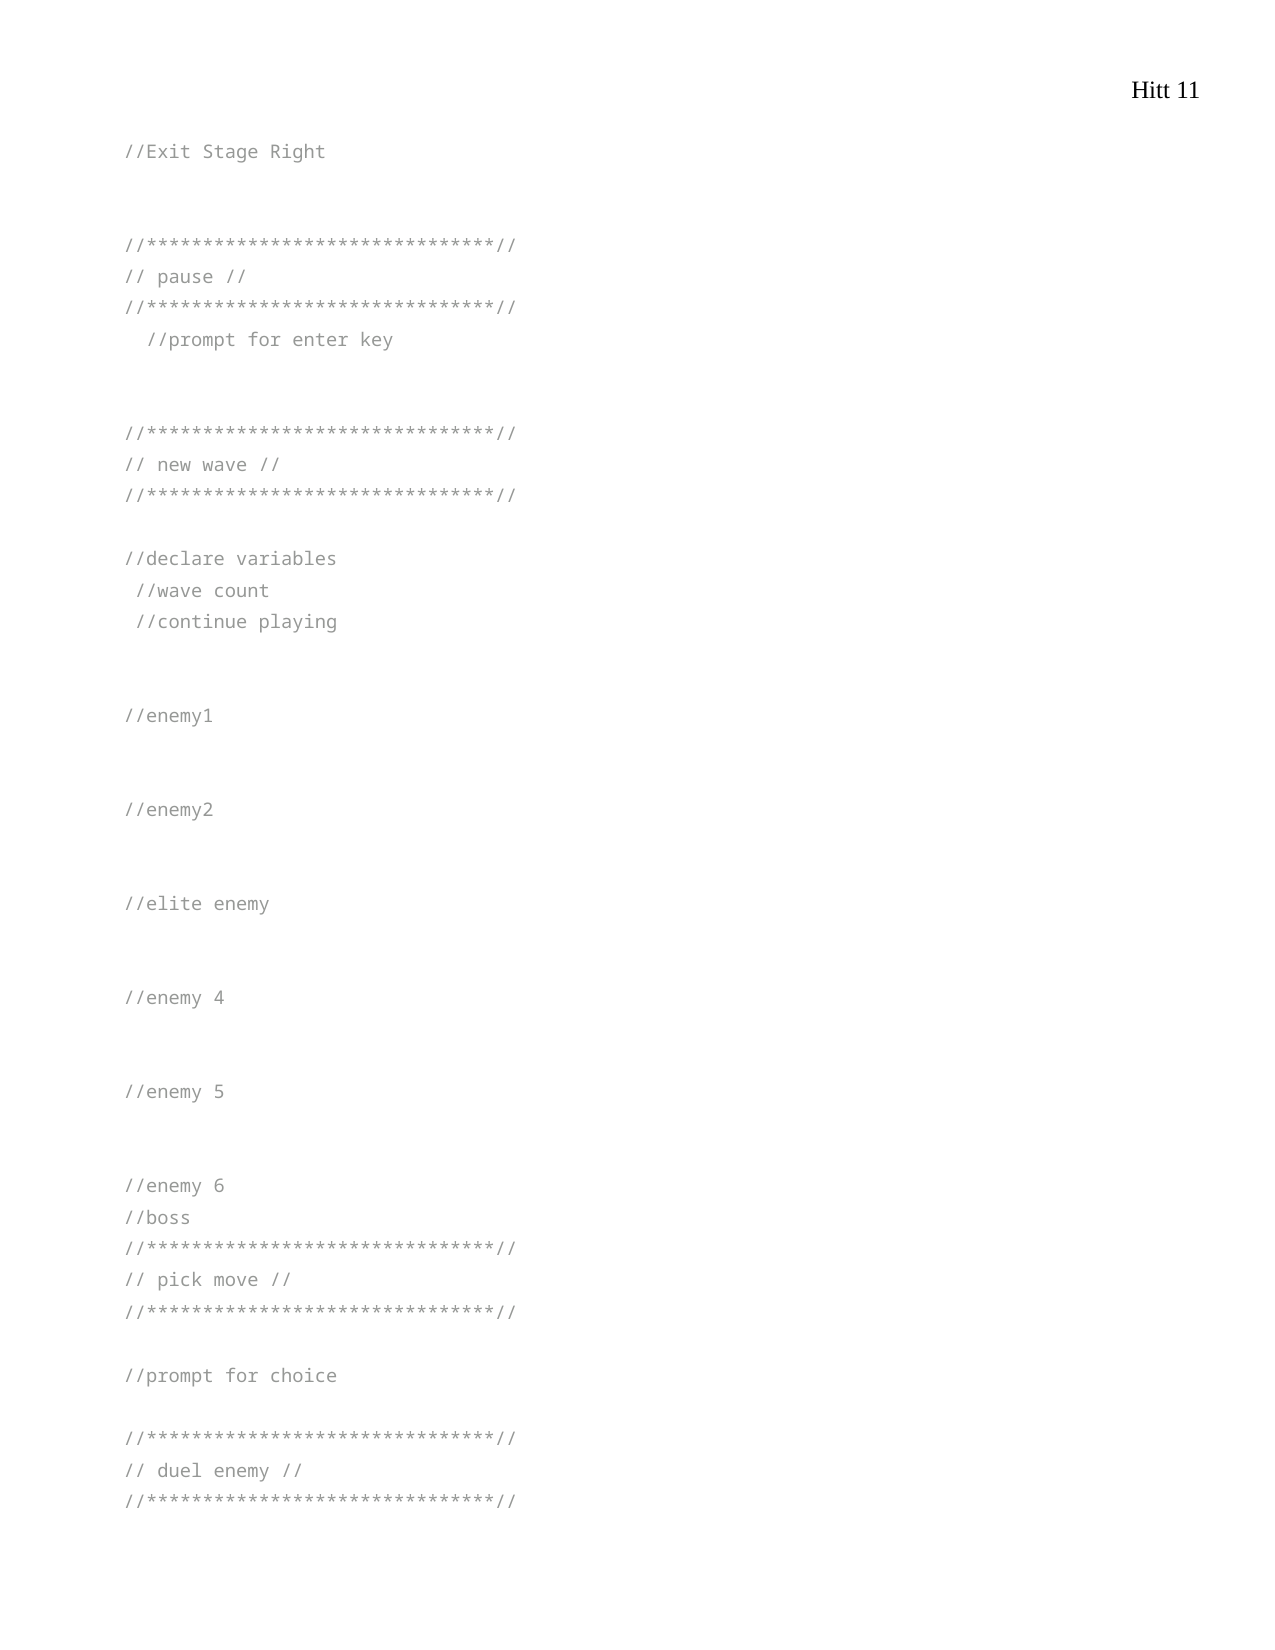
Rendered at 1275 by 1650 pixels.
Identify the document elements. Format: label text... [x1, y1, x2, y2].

table_cell [75, 637, 120, 668]
table_cell //wave count [120, 574, 1082, 605]
table_cell [75, 292, 120, 323]
table_cell [120, 1107, 1082, 1138]
table_cell [75, 198, 120, 229]
table_cell [75, 888, 120, 919]
table_cell //prompt for enter key [120, 323, 1082, 354]
table_cell [75, 260, 120, 292]
table_cell [75, 1201, 120, 1232]
table_cell [120, 386, 1082, 417]
table_cell //*******************************// [120, 1295, 1082, 1328]
table_cell //prompt for choice [120, 1360, 1082, 1391]
table_cell [75, 982, 120, 1013]
table_cell [75, 1264, 120, 1295]
table_cell // pause // [120, 260, 1082, 292]
table_cell //enemy1 [120, 699, 1082, 731]
table_cell [75, 605, 120, 637]
table_cell [120, 1517, 1082, 1548]
table_cell [75, 856, 120, 887]
table_cell //declare variables [120, 543, 1082, 574]
table_cell [75, 135, 120, 166]
table_cell [75, 386, 120, 417]
table_cell //*******************************// [120, 1423, 1082, 1454]
table_cell //enemy2 [120, 794, 1082, 825]
table_cell [75, 166, 120, 198]
table_cell [120, 166, 1082, 198]
table_cell [75, 1170, 120, 1201]
table_cell [120, 1138, 1082, 1170]
table_cell [75, 699, 120, 731]
table_cell [75, 1454, 120, 1485]
table_cell //*******************************// [120, 229, 1082, 260]
table_cell //*******************************// [120, 292, 1082, 323]
table_cell [120, 511, 1082, 543]
table_cell // new wave // [120, 449, 1082, 480]
table_cell [75, 794, 120, 825]
table_cell [120, 1044, 1082, 1076]
table_cell [75, 1233, 120, 1264]
table_cell [75, 1013, 120, 1044]
table_cell //enemy 6 [120, 1170, 1082, 1201]
table_cell [75, 1360, 120, 1391]
table_cell [75, 1517, 120, 1548]
table_cell [120, 637, 1082, 668]
table_cell [75, 543, 120, 574]
table_cell // duel enemy // [120, 1454, 1082, 1485]
table_cell [75, 1138, 120, 1170]
table_cell // pick move // [120, 1264, 1082, 1295]
table_cell [75, 480, 120, 511]
table_cell //enemy 5 [120, 1076, 1082, 1107]
table_cell [120, 731, 1082, 762]
table_cell [75, 417, 120, 448]
table_cell //continue playing [120, 605, 1082, 637]
table_cell [120, 198, 1082, 229]
table_cell [120, 1013, 1082, 1044]
table_cell //*******************************// [120, 480, 1082, 511]
table_cell [75, 762, 120, 793]
table_cell [120, 919, 1082, 950]
table_cell [75, 511, 120, 543]
table_cell [75, 919, 120, 950]
table_cell [75, 731, 120, 762]
table_cell [75, 668, 120, 699]
table_cell [75, 1329, 120, 1360]
table_cell [120, 762, 1082, 793]
table_cell [75, 1423, 120, 1454]
table_cell [120, 355, 1082, 386]
table_cell [75, 1107, 120, 1138]
table_cell [120, 825, 1082, 856]
table_cell [75, 1044, 120, 1076]
table_cell [120, 950, 1082, 982]
table_cell [75, 449, 120, 480]
table_cell [75, 1485, 120, 1517]
table_cell //boss [120, 1201, 1082, 1232]
table_cell [75, 574, 120, 605]
table_cell //Exit Stage Right [120, 135, 1082, 166]
table_cell [75, 323, 120, 354]
table_cell //*******************************// [120, 1485, 1082, 1517]
table_cell [120, 1391, 1082, 1423]
table_cell //*******************************// [120, 1233, 1082, 1264]
table_cell [75, 229, 120, 260]
table_cell [120, 668, 1082, 699]
table_cell [120, 856, 1082, 887]
table_cell //*******************************// [120, 417, 1082, 448]
table_cell [75, 1076, 120, 1107]
table_cell //elite enemy [120, 888, 1082, 919]
table_cell [75, 355, 120, 386]
table_cell [120, 1329, 1082, 1360]
table_cell [75, 825, 120, 856]
table_cell //enemy 4 [120, 982, 1082, 1013]
table_cell [75, 1391, 120, 1423]
table_cell [75, 1295, 120, 1328]
table_cell [75, 950, 120, 982]
